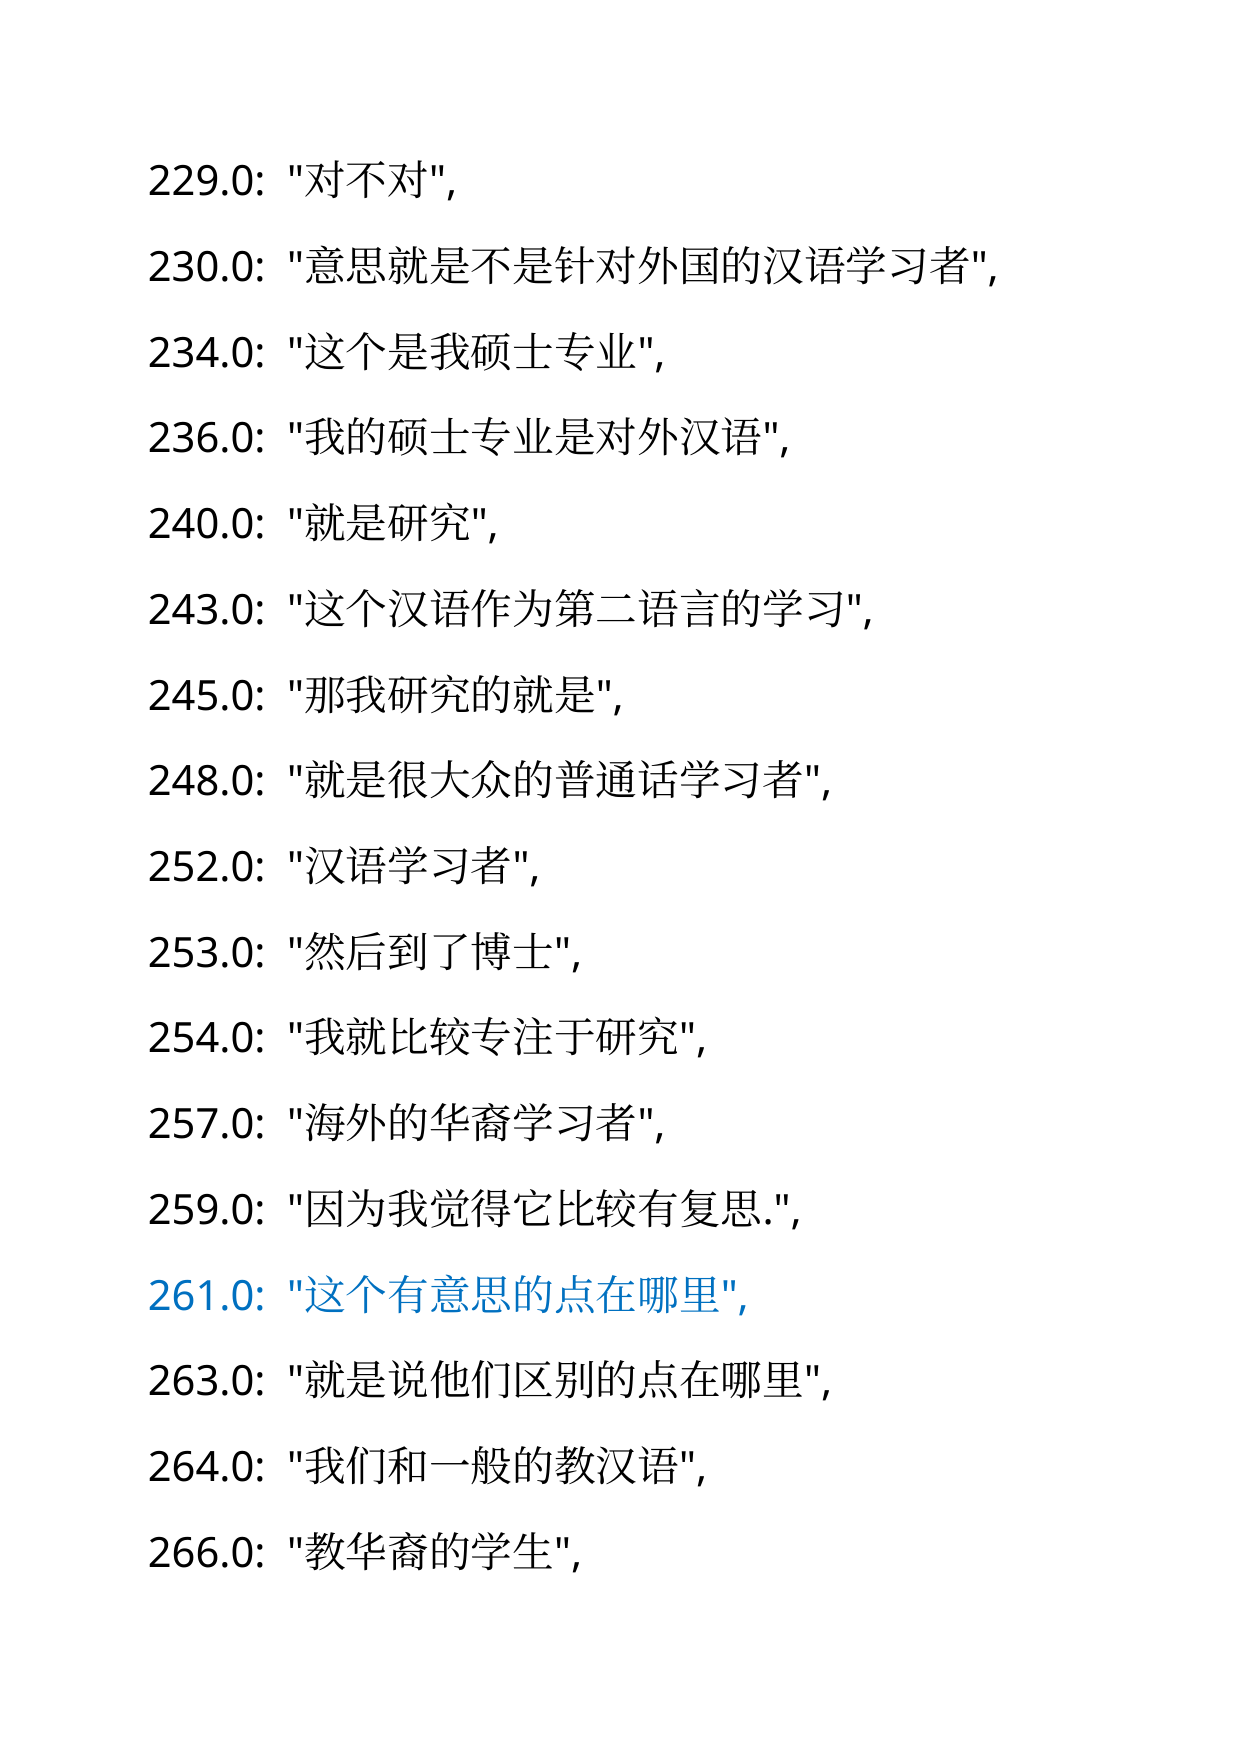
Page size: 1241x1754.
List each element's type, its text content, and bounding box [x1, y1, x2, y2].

text 263.0: "就是说他们区别的点在哪里", [148, 1348, 1093, 1408]
text 254.0: "我就比较专注于研究", [148, 1005, 1093, 1065]
text 252.0: "汉语学习者", [148, 833, 1093, 893]
text 253.0: "然后到了博士", [148, 919, 1093, 979]
text 245.0: "那我研究的就是", [148, 662, 1093, 722]
text 266.0: "教华裔的学生", [148, 1519, 1093, 1579]
text 230.0: "意思就是不是针对外国的汉语学习者", [148, 233, 1093, 293]
text 264.0: "我们和一般的教汉语", [148, 1433, 1093, 1494]
text 236.0: "我的硕士专业是对外汉语", [148, 405, 1093, 465]
text 234.0: "这个是我硕士专业", [148, 319, 1093, 379]
text 261.0: "这个有意思的点在哪里", [148, 1262, 1093, 1322]
text 248.0: "就是很大众的普通话学习者", [148, 748, 1093, 808]
text 259.0: "因为我觉得它比较有复思.", [148, 1176, 1093, 1236]
text 229.0: "对不对", [148, 148, 1093, 208]
text 257.0: "海外的华裔学习者", [148, 1091, 1093, 1151]
text 240.0: "就是研究", [148, 491, 1093, 551]
text 243.0: "这个汉语作为第二语言的学习", [148, 576, 1093, 636]
